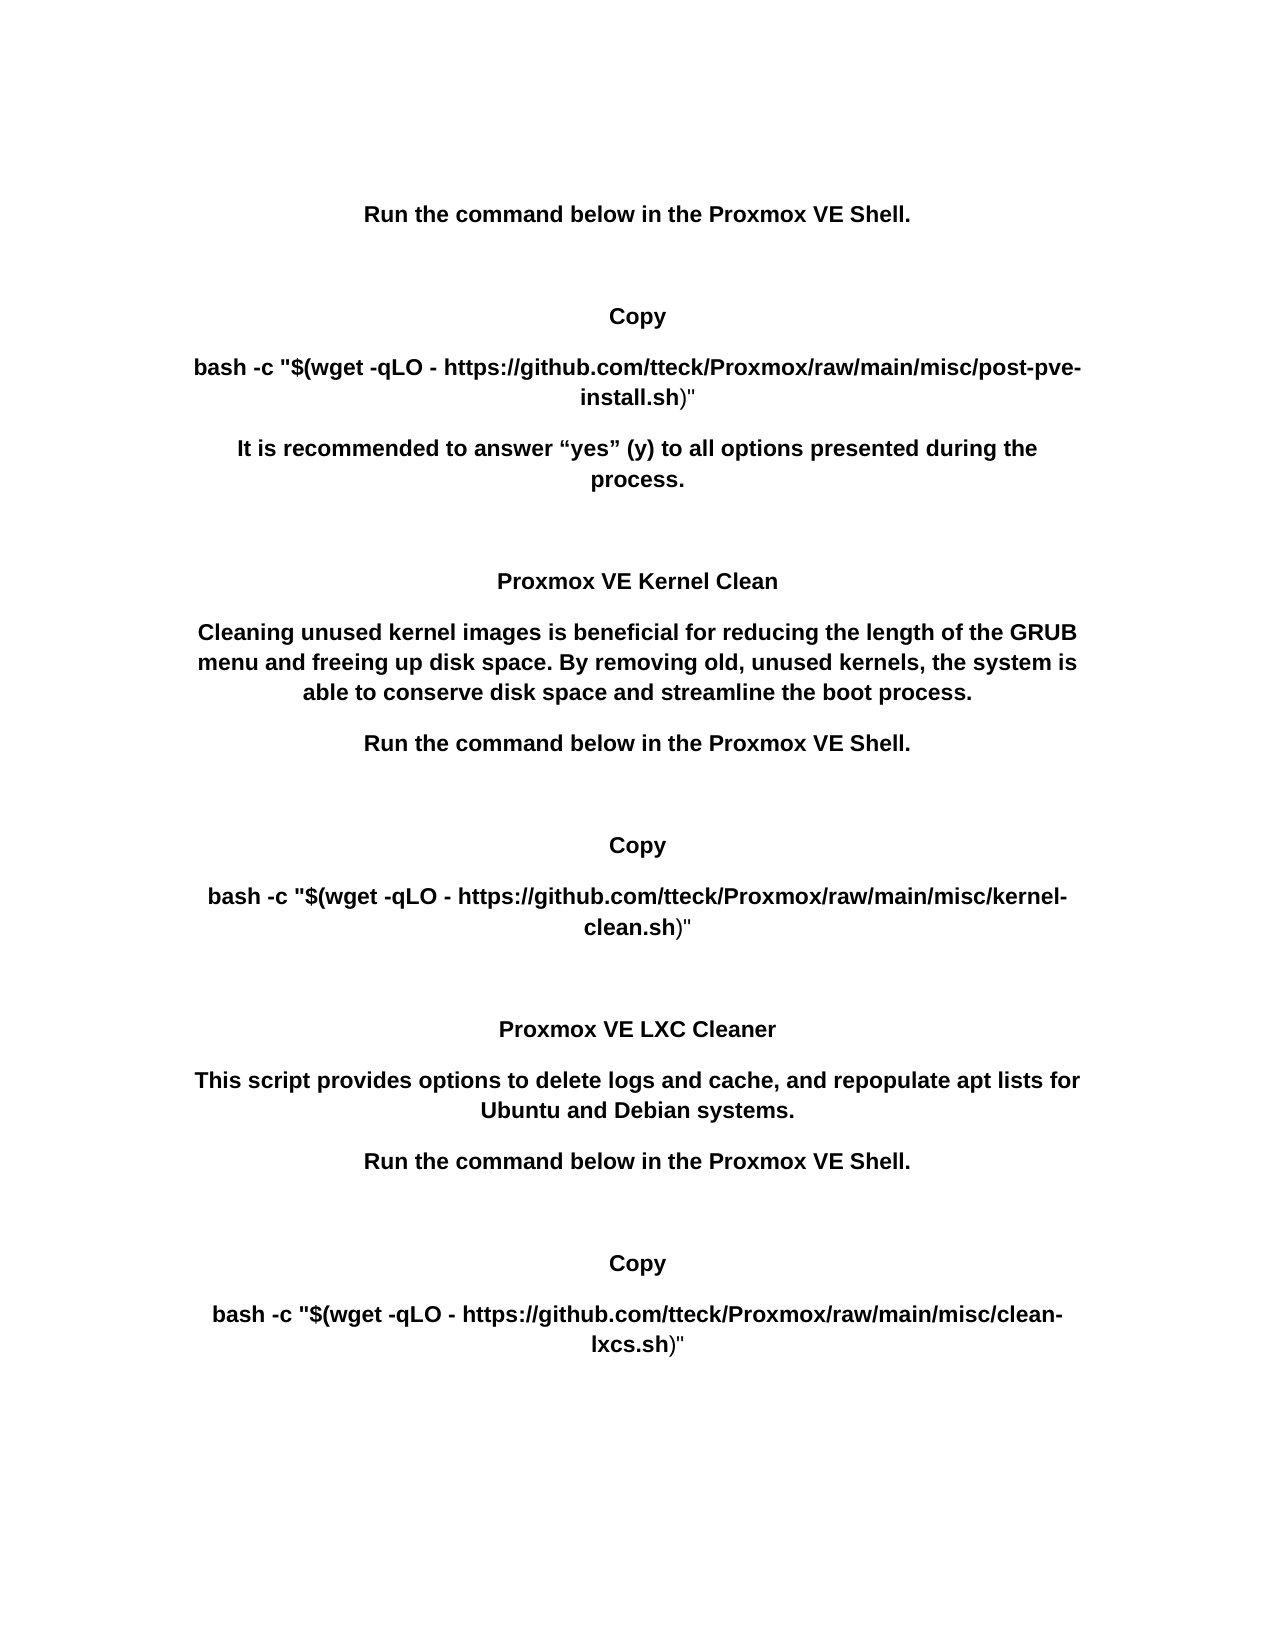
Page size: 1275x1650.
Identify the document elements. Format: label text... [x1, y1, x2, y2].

text It is recommended to answer “yes” (y) to all options presented during the process. [187, 435, 1087, 492]
text Run the command below in the Proxmox VE Shell. [187, 1148, 1087, 1174]
text Run the command below in the Proxmox VE Shell. [187, 730, 1087, 757]
text Proxmox VE LXC Cleaner [187, 1016, 1087, 1042]
text Proxmox VE Kernel Clean [187, 568, 1087, 594]
text bash -c "$(wget -qLO - https://github.com/tteck/Proxmox/raw/main/misc/clean-lxcs.sh)" [187, 1301, 1087, 1358]
text bash -c "$(wget -qLO - https://github.com/tteck/Proxmox/raw/main/misc/kernel-clean.sh)" [187, 883, 1087, 940]
text Run the command below in the Proxmox VE Shell. [187, 201, 1087, 227]
text Copy [187, 1250, 1087, 1276]
text Copy [187, 832, 1087, 859]
text Cleaning unused kernel images is beneficial for reducing the length of the GRUB menu and freeing up disk space. By removing old, unused kernels, the system is able to conserve disk space and streamline the boot process. [187, 619, 1087, 706]
text Copy [187, 303, 1087, 329]
text bash -c "$(wget -qLO - https://github.com/tteck/Proxmox/raw/main/misc/post-pve-install.sh)" [187, 354, 1087, 411]
text This script provides options to delete logs and cache, and repopulate apt lists for Ubuntu and Debian systems. [187, 1067, 1087, 1123]
